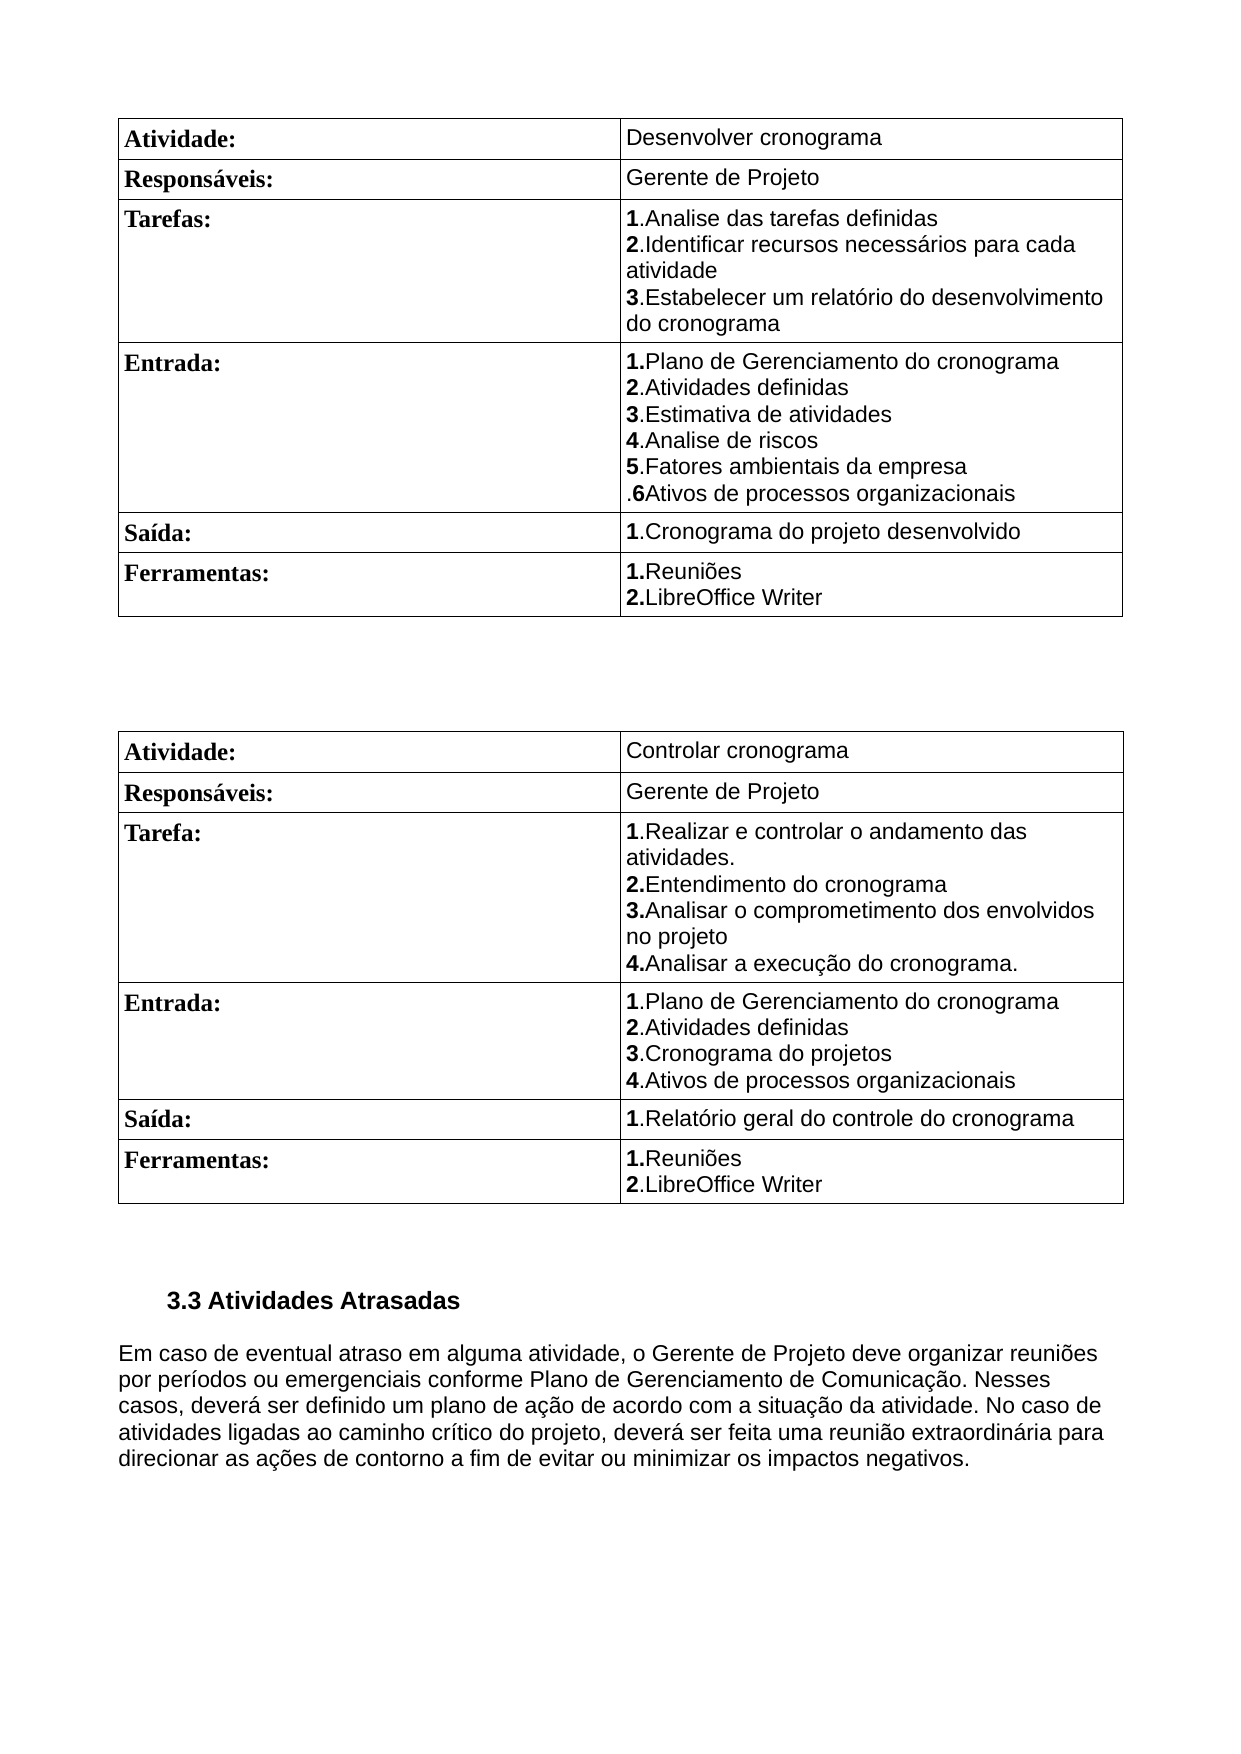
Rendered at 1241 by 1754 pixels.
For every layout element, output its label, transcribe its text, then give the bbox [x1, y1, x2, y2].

table_cell Ferramentas: [119, 1140, 620, 1203]
table_cell Entrada: [119, 343, 620, 512]
table_cell Responsáveis: [119, 160, 620, 199]
table_cell 1.Cronograma do projeto desenvolvido [621, 513, 1122, 552]
table_header Desenvolver cronograma [621, 119, 1122, 158]
table_cell Ferramentas: [119, 553, 620, 616]
table_cell Entrada: [119, 983, 620, 1099]
table_cell Tarefa: [119, 813, 620, 982]
table_cell Saída: [119, 1100, 620, 1139]
table_cell Gerente de Projeto [621, 773, 1123, 812]
table_cell 1.Relatório geral do controle do cronograma [621, 1100, 1123, 1139]
table_cell 1.Reuniões 2.LibreOffice Writer [621, 1140, 1123, 1203]
table_cell Responsáveis: [119, 773, 620, 812]
table_cell 1.Reuniões 2.LibreOffice Writer [621, 553, 1122, 616]
table_header Atividade: [119, 119, 620, 158]
table_cell 1.Plano de Gerenciamento do cronograma 2.Atividades definidas 3.Estimativa de atividades 4.Analise de riscos 5.Fatores ambientais da empresa .6Ativos de processos organizacionais [621, 343, 1122, 512]
table_cell 1.Realizar e controlar o andamento das atividades. 2.Entendimento do cronograma 3.Analisar o comprometimento dos envolvidos no projeto 4.Analisar a execução do cronograma. [621, 813, 1123, 982]
subtitle Em caso de eventual atraso em alguma atividade, o Gerente de Projeto deve organizar reuniões por períodos ou emergenciais conforme Plano de Gerenciamento de Comunicação. Nesses casos, deverá ser definido um plano de ação de acordo com a situação da atividade. No caso de atividades ligadas ao caminho crítico do projeto, deverá ser feita uma reunião extraordinária para direcionar as ações de contorno a fim de evitar ou minimizar os impactos negativos. [118, 1340, 1122, 1471]
table_cell 1.Analise das tarefas definidas 2.Identificar recursos necessários para cada atividade 3.Estabelecer um relatório do desenvolvimento do cronograma [621, 200, 1122, 342]
subtitle 3.3 Atividades Atrasadas [118, 1286, 1122, 1315]
table_header Atividade: [119, 732, 620, 772]
table_cell Tarefas: [119, 200, 620, 342]
table_header Controlar cronograma [621, 732, 1123, 772]
table_cell Saída: [119, 513, 620, 552]
table_cell 1.Plano de Gerenciamento do cronograma 2.Atividades definidas 3.Cronograma do projetos 4.Ativos de processos organizacionais [621, 983, 1123, 1099]
table_cell Gerente de Projeto [621, 160, 1122, 199]
